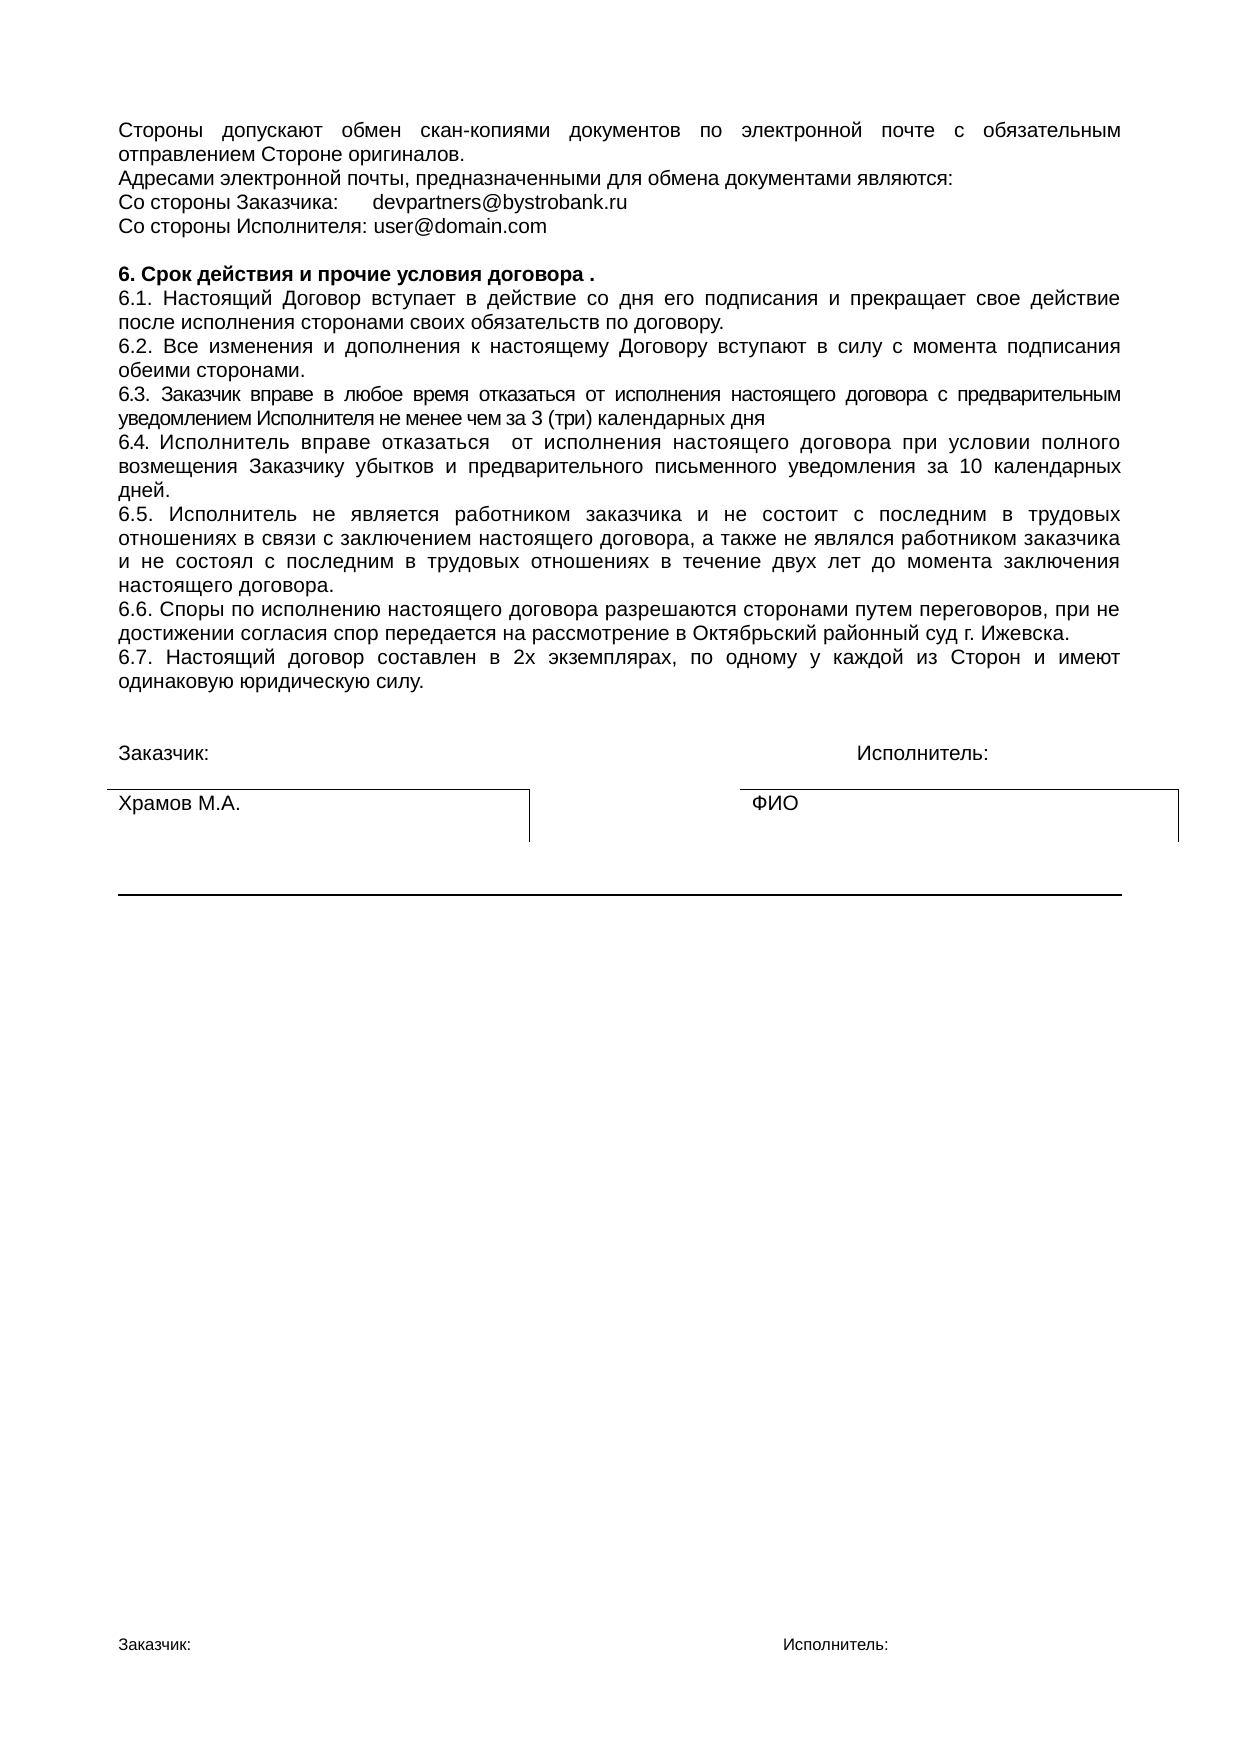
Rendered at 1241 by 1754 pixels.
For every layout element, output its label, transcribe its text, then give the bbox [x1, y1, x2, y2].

text Со стороны Исполнителя: user@domain.com [118, 214, 1122, 238]
text 6.7. Настоящий договор составлен в 2х экземплярах, по одному у каждой из Сторон и имеют одинаковую юридическую силу. [118, 645, 1122, 693]
text 6.1. Настоящий Договор вступает в действие со дня его подписания и прекращает свое действие после исполнения сторонами своих обязательств по договору. [118, 286, 1122, 334]
table_header [530, 789, 740, 816]
table_cell [530, 816, 740, 842]
text 6. Срок действия и прочие условия договора . [118, 262, 1122, 286]
text 6.4. Исполнитель вправе отказаться от исполнения настоящего договора при условии полного возмещения Заказчику убытков и предварительного письменного уведомления за 10 календарных дней. [118, 429, 1122, 501]
text Стороны допускают обмен скан-копиями документов по электронной почте с обязательным отправлением Стороне оригиналов. [118, 118, 1122, 166]
text Со стороны Заказчика: devpartners@bystrobank.ru [118, 190, 1122, 214]
text 6.3. Заказчик вправе в любое время отказаться от исполнения настоящего договора с предварительным уведомлением Исполнителя не менее чем за 3 (три) календарных дня [118, 382, 1122, 429]
text 6.2. Все изменения и дополнения к настоящему Договору вступают в силу с момента подписания обеими сторонами. [118, 334, 1122, 382]
table_cell [740, 816, 1178, 842]
text Адресами электронной почты, предназначенными для обмена документами являются: [118, 166, 1122, 190]
table_header ФИО [740, 790, 1178, 816]
text 6.6. Споры по исполнению настоящего договора разрешаются сторонами путем переговоров, при не достижении согласия спор передается на рассмотрение в Октябрьский районный суд г. Ижевска. [118, 597, 1122, 645]
table_header Храмов М.А. [107, 790, 529, 816]
table_cell [107, 816, 529, 842]
text Заказчик: Исполнитель: [118, 741, 1122, 765]
text 6.5. Исполнитель не является работником заказчика и не состоит с последним в трудовых отношениях в связи с заключением настоящего договора, а также не являлся работником заказчика и не состоял с последним в трудовых отношениях в течение двух лет до момента заключения настоящего договора. [118, 501, 1122, 597]
